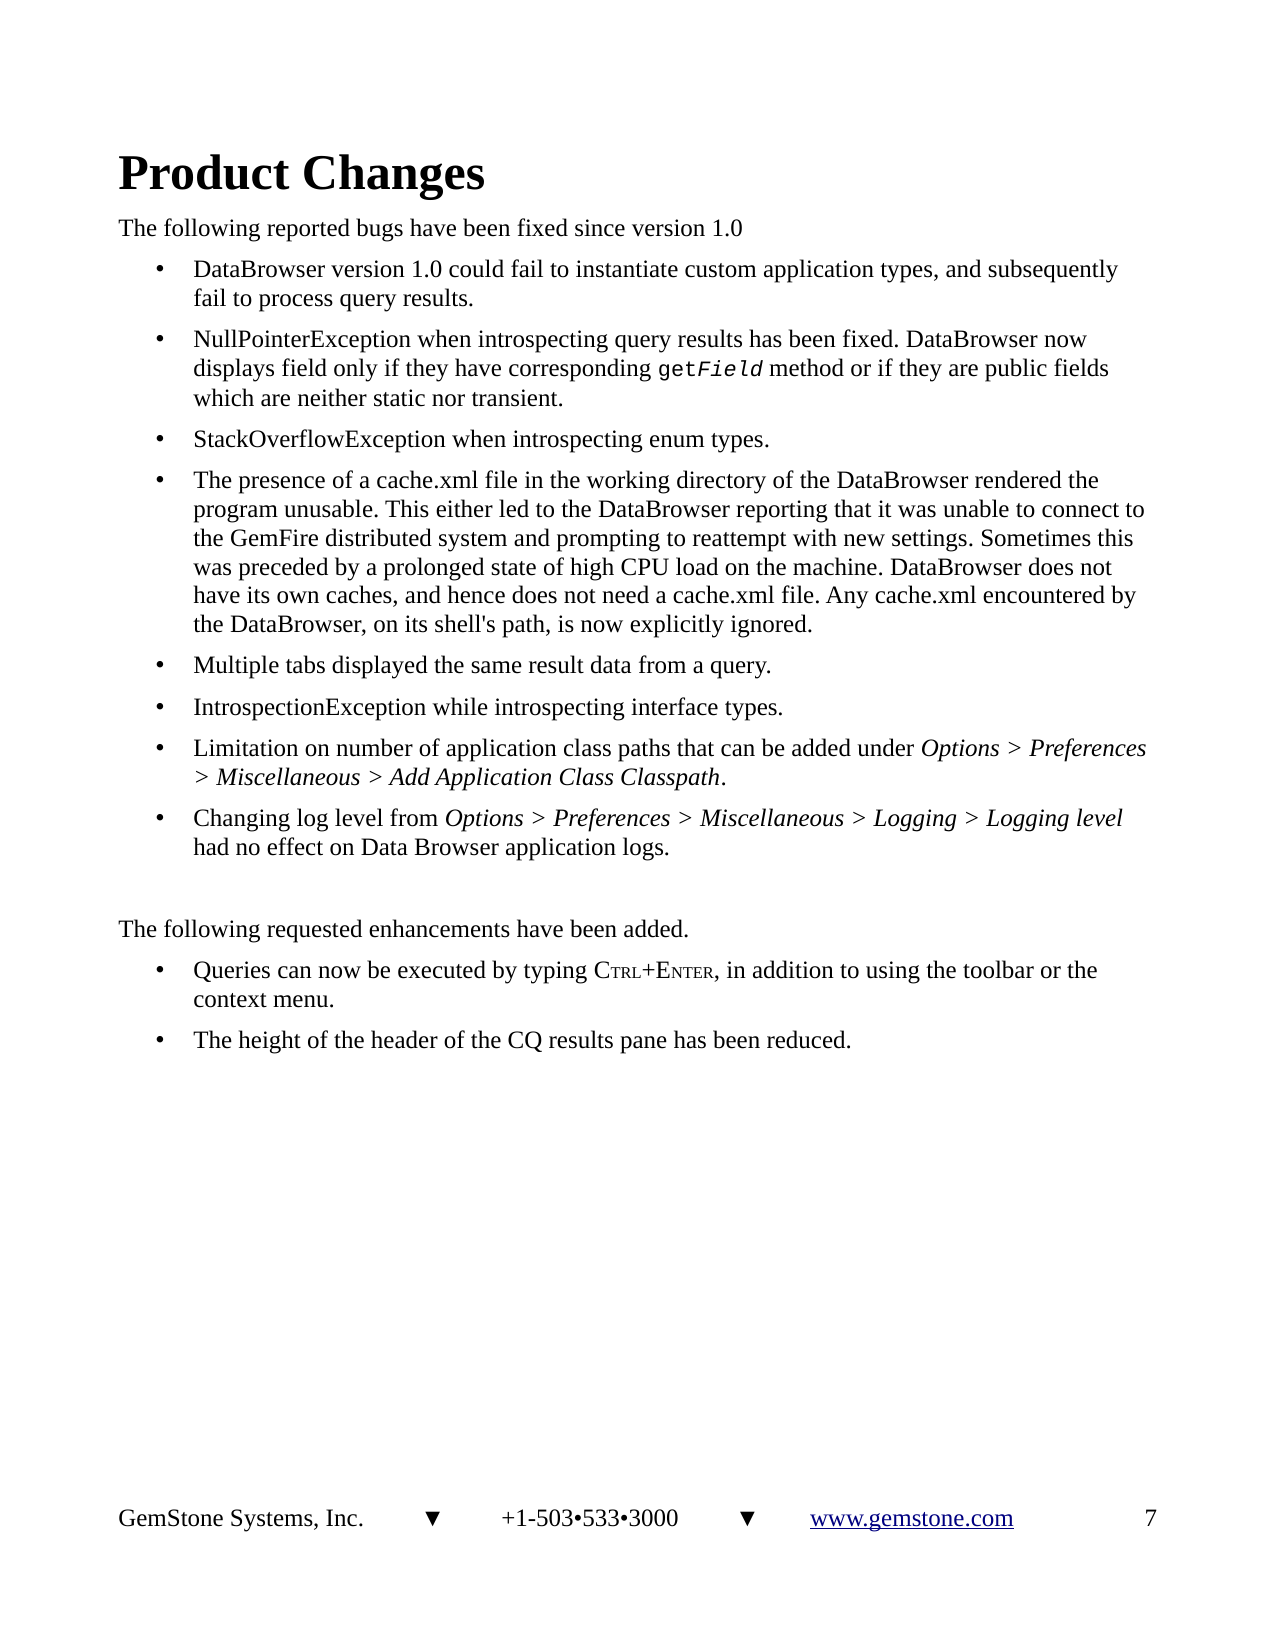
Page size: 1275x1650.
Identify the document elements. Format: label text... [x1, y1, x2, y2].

list The presence of a cache.xml file in the working directory of the DataBrowser rendered the program unusable. This either led to the DataBrowser reporting that it was unable to connect to the GemFire distributed system and prompting to reattempt with new settings. Sometimes this was preceded by a prolonged state of high CPU load on the machine. DataBrowser does not have its own caches, and hence does not need a cache.xml file. Any cache.xml encountered by the DataBrowser, on its shell's path, is now explicitly ignored. [156, 466, 1157, 638]
text The following reported bugs have been fixed since version 1.0 [118, 213, 1157, 242]
list NullPointerException when introspecting query results has been fixed. DataBrowser now displays field only if they have corresponding getField method or if they are public fields which are neither static nor transient. [156, 324, 1157, 412]
list Queries can now be executed by typing Ctrl+Enter, in addition to using the toolbar or the context menu. [156, 956, 1157, 1013]
list StackOverflowException when introspecting enum types. [156, 424, 1157, 453]
list IntrospectionException while introspecting interface types. [156, 692, 1157, 721]
list Limitation on number of application class paths that can be added under Options > Preferences > Miscellaneous > Add Application Class Classpath. [156, 733, 1157, 791]
list Multiple tabs displayed the same result data from a query. [156, 651, 1157, 679]
list The height of the header of the CQ results pane has been reduced. [156, 1026, 1157, 1054]
text The following requested enhancements have been added. [118, 914, 1157, 943]
list DataBrowser version 1.0 could fail to instantiate custom application types, and subsequently fail to process query results. [156, 254, 1157, 312]
subtitle Product Changes [118, 143, 1157, 201]
list Changing log level from Options > Preferences > Miscellaneous > Logging > Logging level had no effect on Data Browser application logs. [156, 803, 1157, 861]
